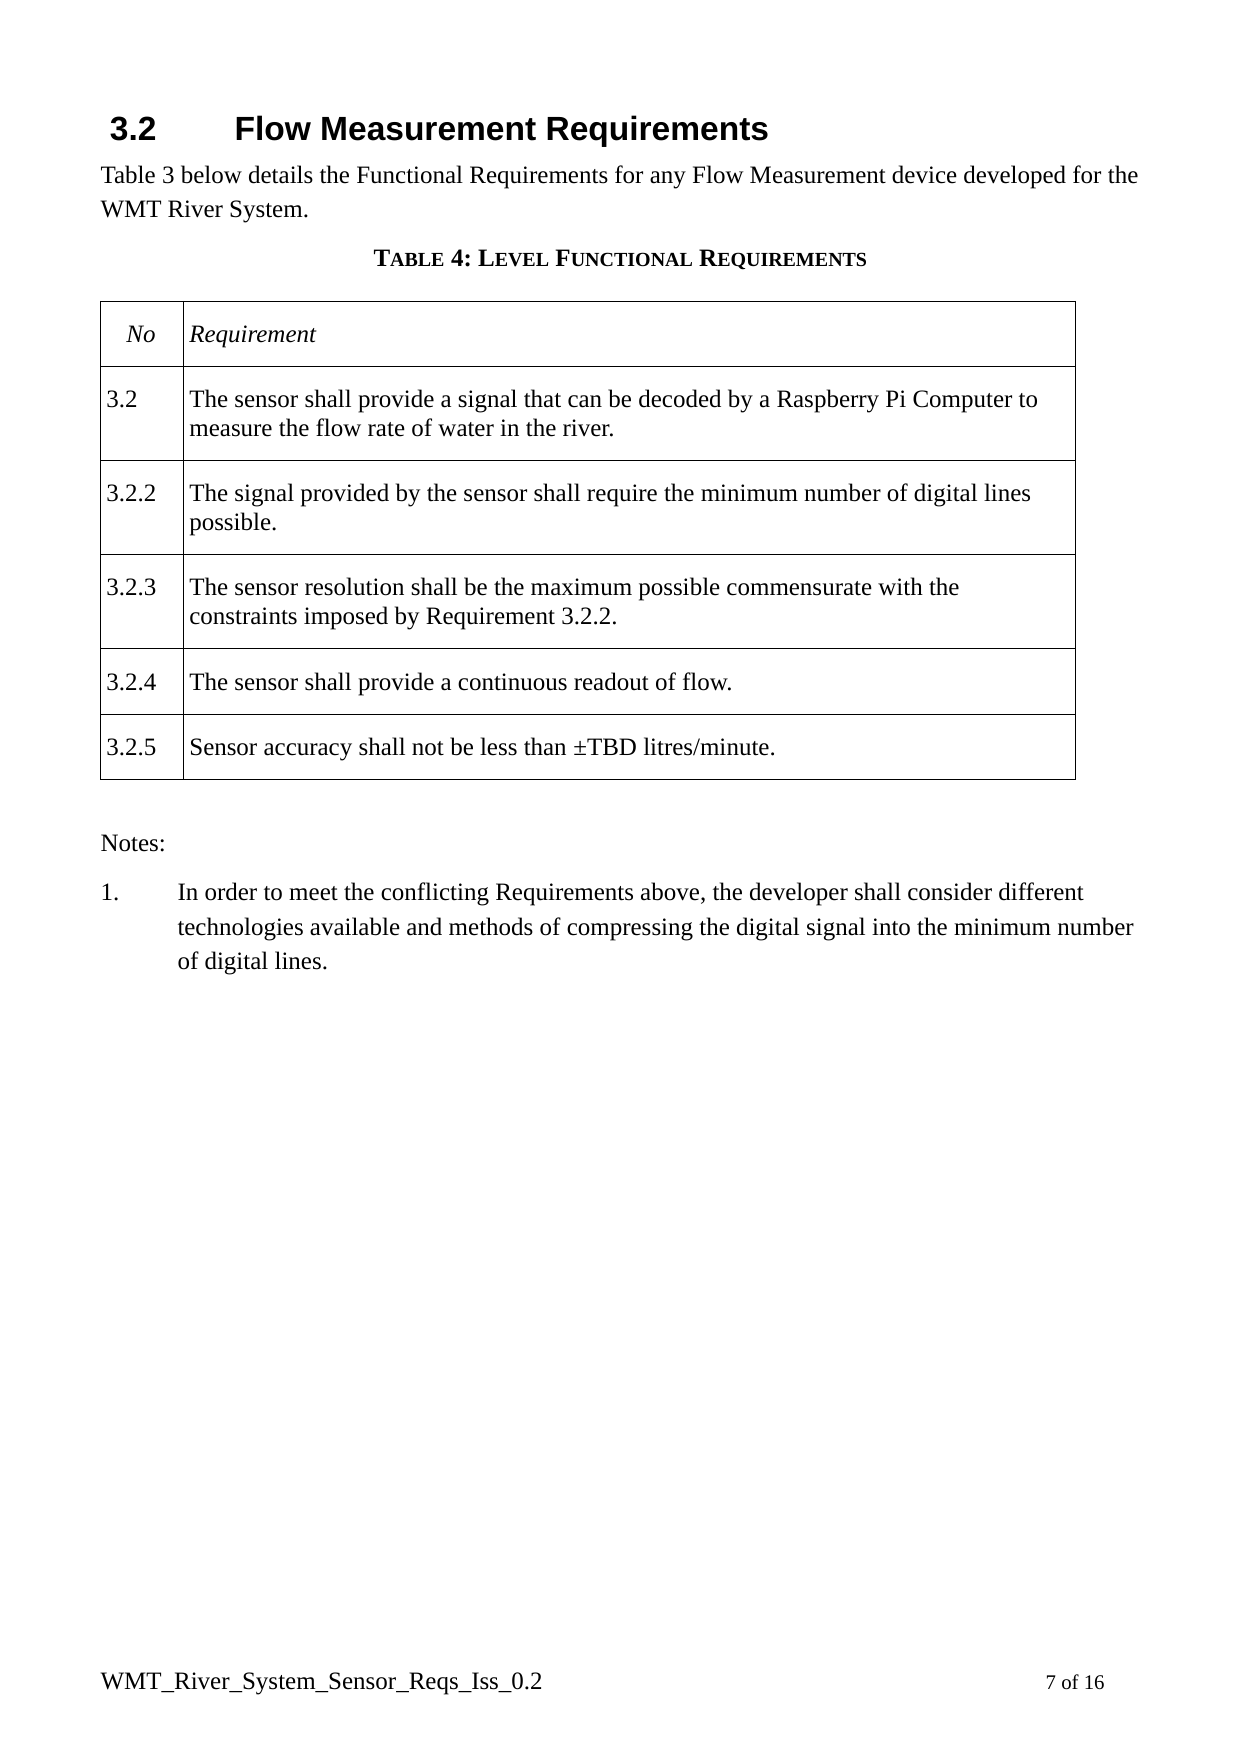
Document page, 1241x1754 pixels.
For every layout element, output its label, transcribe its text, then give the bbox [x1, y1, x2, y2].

subtitle Table 4: Level Functional Requirements [100, 243, 1140, 272]
text 1. In order to meet the conflicting Requirements above, the developer shall consider different technologies available and methods of compressing the digital signal into the minimum number of digital lines. [100, 877, 1140, 975]
table_cell 3.2.5 [101, 715, 183, 779]
table_cell 3.2.3 [101, 555, 183, 648]
table_cell The signal provided by the sensor shall require the minimum number of digital lines possible. [184, 461, 1075, 554]
table_cell 3.2 [101, 367, 183, 460]
table_cell The sensor shall provide a continuous readout of flow. [184, 649, 1075, 713]
table_header No [101, 302, 183, 366]
table_cell 3.2.4 [101, 649, 183, 713]
table_cell The sensor resolution shall be the maximum possible commensurate with the constraints imposed by Requirement 3.2.2. [184, 555, 1075, 648]
text Notes: [100, 828, 1140, 857]
table_cell Sensor accuracy shall not be less than ±TBD litres/minute. [184, 715, 1075, 779]
subtitle Flow Measurement Requirements [100, 108, 1140, 147]
table_cell The sensor shall provide a signal that can be decoded by a Raspberry Pi Computer to measure the flow rate of water in the river. [184, 367, 1075, 460]
table_cell 3.2.2 [101, 461, 183, 554]
text Table 3 below details the Functional Requirements for any Flow Measurement device developed for the WMT River System. [100, 160, 1140, 223]
table_header Requirement [184, 302, 1075, 366]
